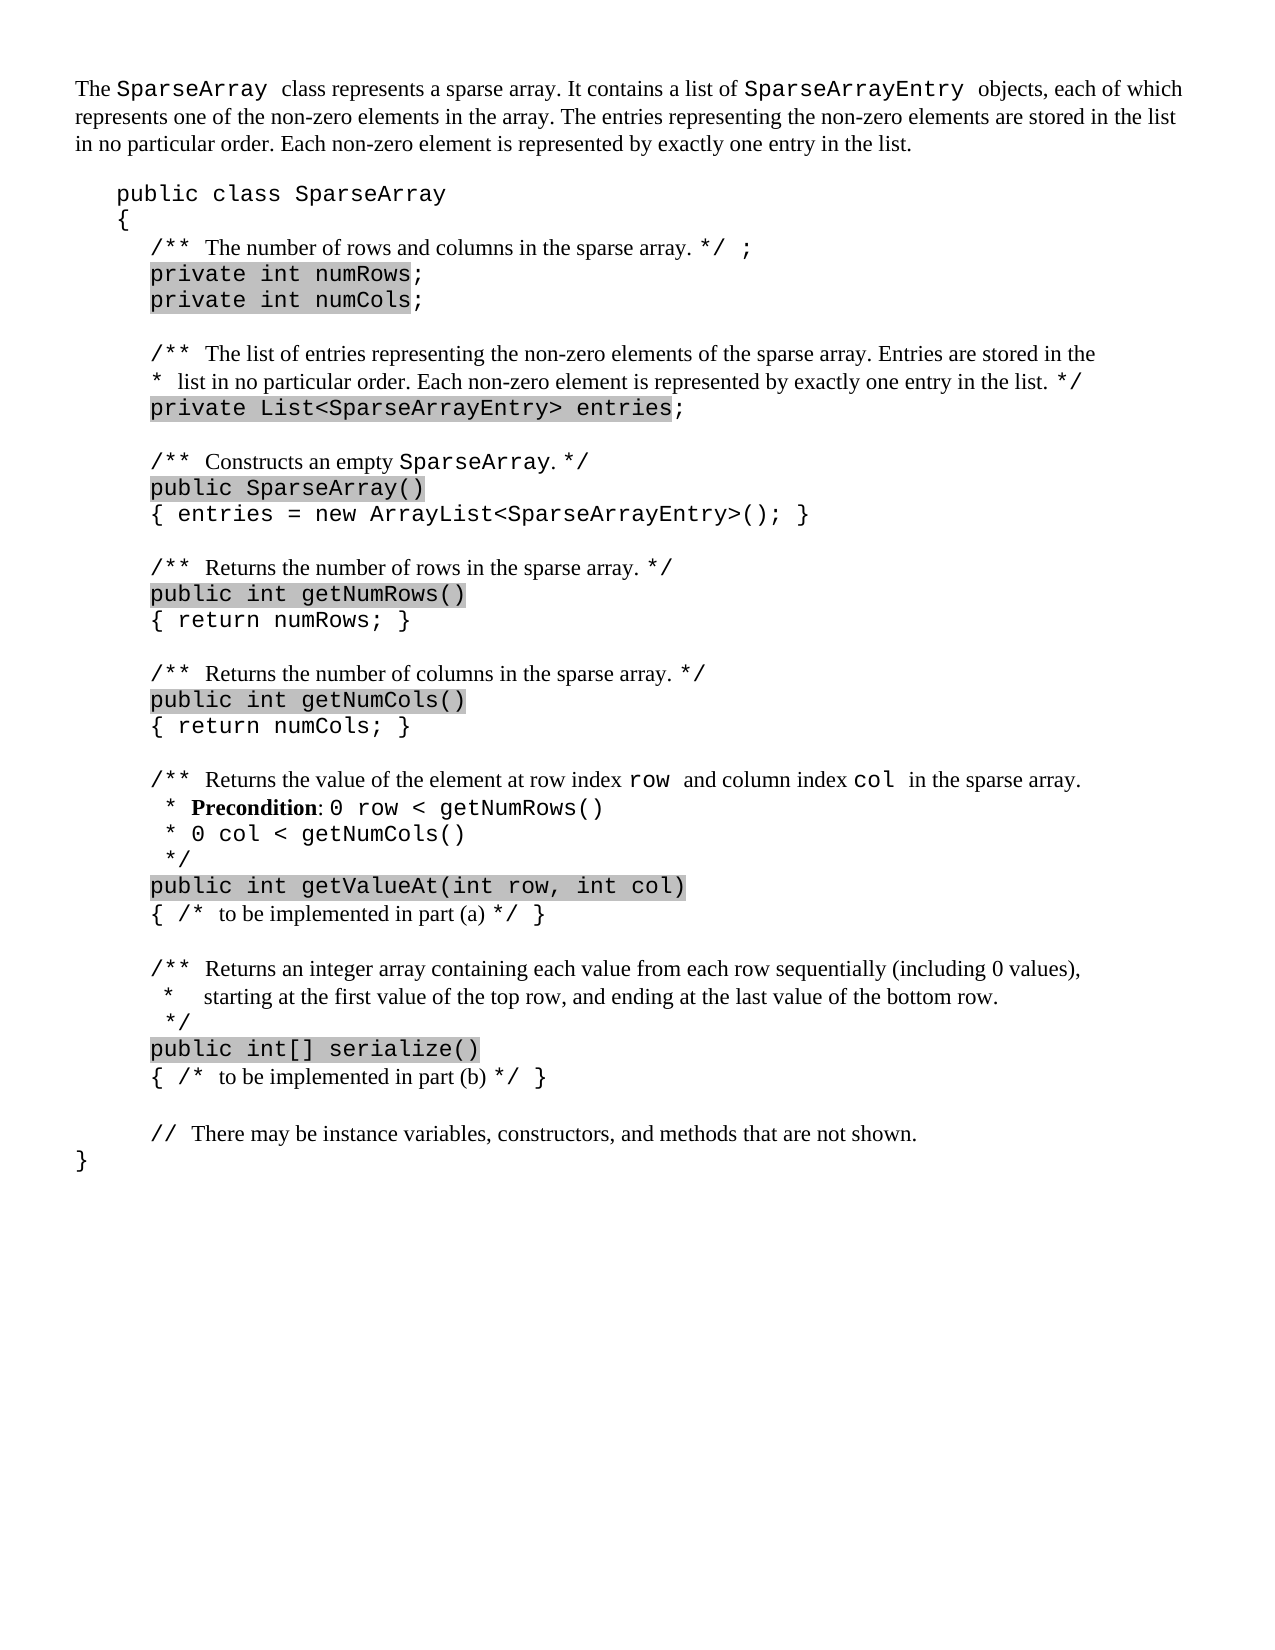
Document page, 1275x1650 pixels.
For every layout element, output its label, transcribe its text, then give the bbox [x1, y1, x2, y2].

text private int numCols; [150, 288, 1200, 314]
text public int getNumCols() { return numCols; } [150, 688, 1200, 740]
text * starting at the first value of the top row, and ending at the last value of the bottom row. [150, 983, 1200, 1011]
text public class SparseArray [75, 182, 1200, 208]
text /** Returns the number of columns in the sparse array. */ [150, 660, 1200, 688]
text { /* to be implemented in part (a) */ } [150, 901, 1200, 929]
text /** Constructs an empty SparseArray. */ public SparseArray() { entries = new ArrayList<SparseArrayEntry>(); } [150, 448, 1200, 528]
text private List<SparseArrayEntry> entries; [150, 396, 1200, 422]
text /** Returns an integer array containing each value from each row sequentially (including 0 values), [150, 955, 1200, 983]
text * Precondition: 0 row < getNumRows() [150, 794, 1200, 823]
text /** The list of entries representing the non-zero elements of the sparse array. Entries are stored in the [150, 340, 1200, 368]
text /** Returns the number of rows in the sparse array. */ [150, 554, 1200, 582]
text */ [150, 849, 1200, 874]
text { /* to be implemented in part (b) */ } [150, 1063, 1200, 1120]
text // There may be instance variables, constructors, and methods that are not shown. [150, 1120, 1200, 1148]
text */ [150, 1011, 1200, 1037]
text /** The number of rows and columns in the sparse array. */ ; [150, 234, 1200, 262]
text The SparseArray class represents a sparse array. It contains a list of SparseArrayEntry objects, each of which represents one of the non-zero elements in the array. The entries representing the non-zero elements are stored in the list in no particular order. Each non-zero element is represented by exactly one entry in the list. [75, 75, 1200, 156]
text } [75, 1148, 1200, 1174]
text public int getNumRows() { return numRows; } [150, 582, 1200, 634]
text private int numRows; [150, 262, 1200, 288]
text * 0 col < getNumCols() [150, 823, 1200, 849]
text /** Returns the value of the element at row index row and column index col in the sparse array. [150, 766, 1200, 794]
text { [75, 208, 1200, 234]
text public int[] serialize() [150, 1037, 1200, 1063]
text * list in no particular order. Each non-zero element is represented by exactly one entry in the list. */ [150, 368, 1200, 396]
text public int getValueAt(int row, int col) [150, 874, 1200, 901]
